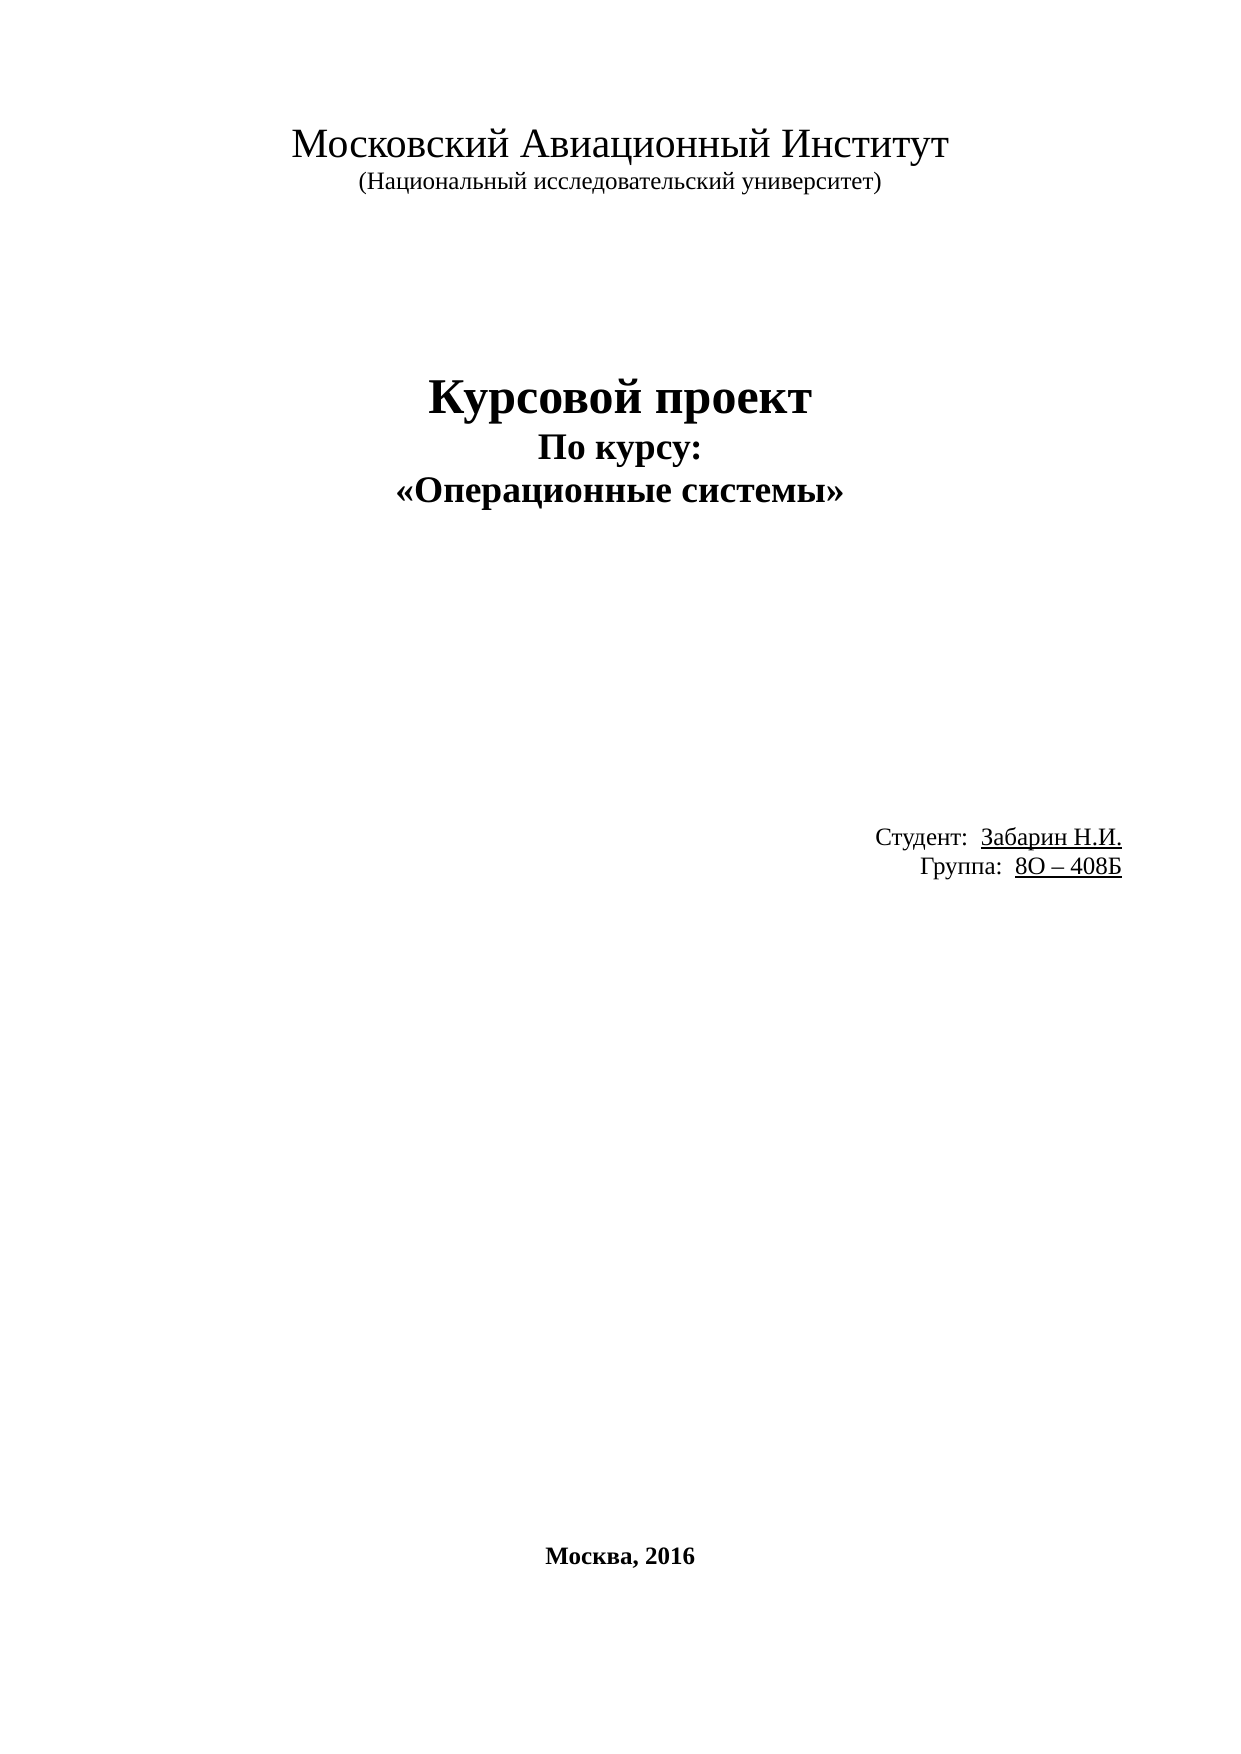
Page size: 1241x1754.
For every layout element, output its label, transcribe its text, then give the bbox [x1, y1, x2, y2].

text Курсовой проект [118, 367, 1122, 425]
text Московский Авиационный Институт [118, 118, 1122, 166]
text «Операционные системы» [118, 468, 1122, 511]
text Студент: Забарин Н.И. [118, 822, 1122, 851]
text Группа: 8О – 408Б [118, 851, 1122, 880]
text По курсу: [118, 425, 1122, 468]
text (Национальный исследовательский университет) [118, 166, 1122, 195]
text Москва, 2016 [118, 1541, 1122, 1570]
